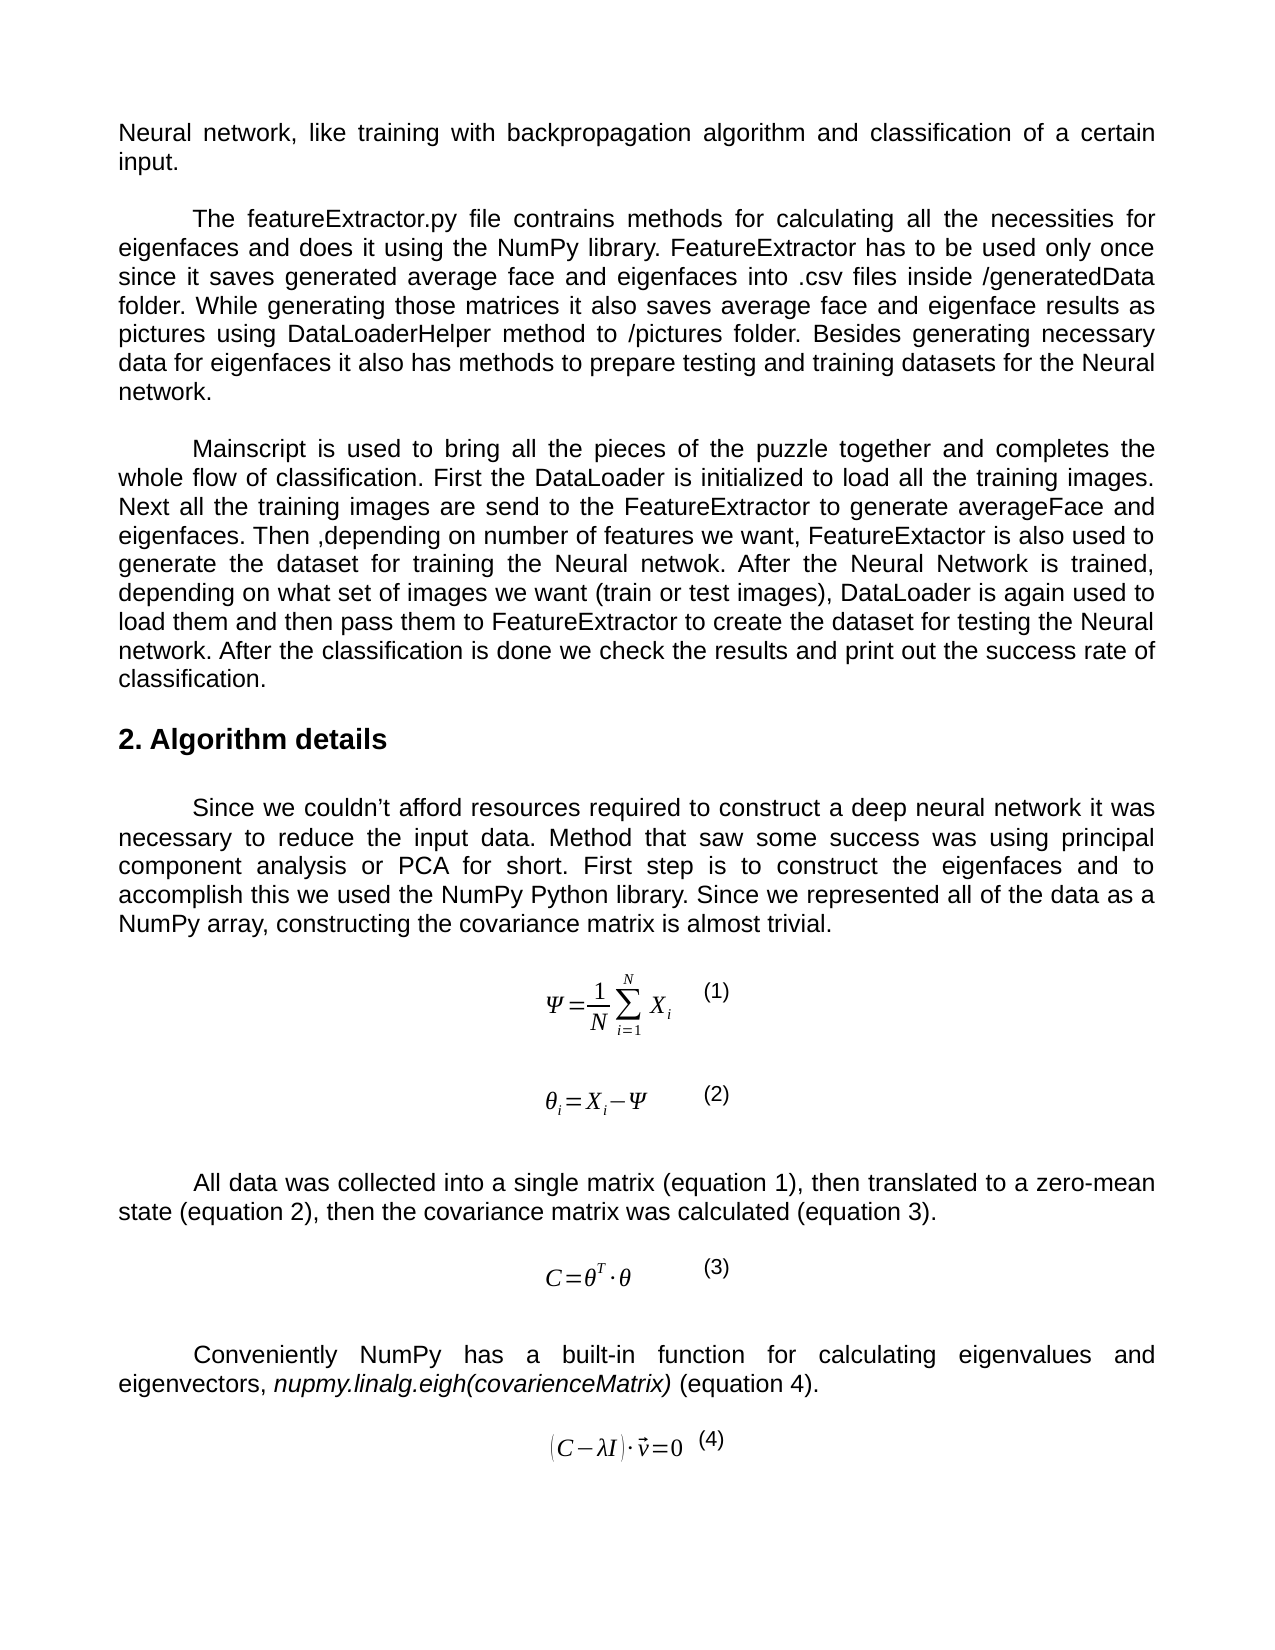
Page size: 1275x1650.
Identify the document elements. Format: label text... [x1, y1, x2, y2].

text The featureExtractor.py file contrains methods for calculating all the necessities for eigenfaces and does it using the NumPy library. FeatureExtractor has to be used only once since it saves generated average face and eigenfaces into .csv files inside /generatedData folder. While generating those matrices it also saves average face and eigenface results as pictures using DataLoaderHelper method to /pictures folder. Besides generating necessary data for eigenfaces it also has methods to prepare testing and training datasets for the Neural network. [118, 204, 1157, 406]
text Mainscript is used to bring all the pieces of the puzzle together and completes the whole flow of classification. First the DataLoader is initialized to load all the training images. Next all the training images are send to the FeatureExtractor to generate averageFace and eigenfaces. Then ,depending on number of features we want, FeatureExtactor is also used to generate the dataset for training the Neural netwok. After the Neural Network is trained, depending on what set of images we want (train or test images), DataLoader is again used to load them and then pass them to FeatureExtractor to create the dataset for testing the Neural network. After the classification is done we check the results and print out the success rate of classification. [118, 434, 1157, 693]
text (1) [118, 971, 1157, 1038]
text 2. Algorithm details [118, 722, 1157, 755]
text (3) [118, 1254, 1157, 1297]
text Since we couldn’t afford resources required to construct a deep neural network it was necessary to reduce the input data. Method that saw some success was using principal component analysis or PCA for short. First step is to construct the eigenfaces and to accomplish this we used the NumPy Python library. Since we represented all of the data as a NumPy array, constructing the covariance matrix is almost trivial. [118, 789, 1157, 937]
text All data was collected into a single matrix (equation 1), then translated to a zero-mean state (equation 2), then the covariance matrix was calculated (equation 3). [118, 1168, 1157, 1225]
text (2) [118, 1081, 1157, 1124]
text Neural network, like training with backpropagation algorithm and classification of a certain input. [118, 118, 1157, 176]
text Conveniently NumPy has a built-in function for calculating eigenvalues and eigenvectors, nupmy.linalg.eigh(covarienceMatrix) (equation 4). [118, 1340, 1157, 1398]
text (4) [118, 1426, 1157, 1469]
